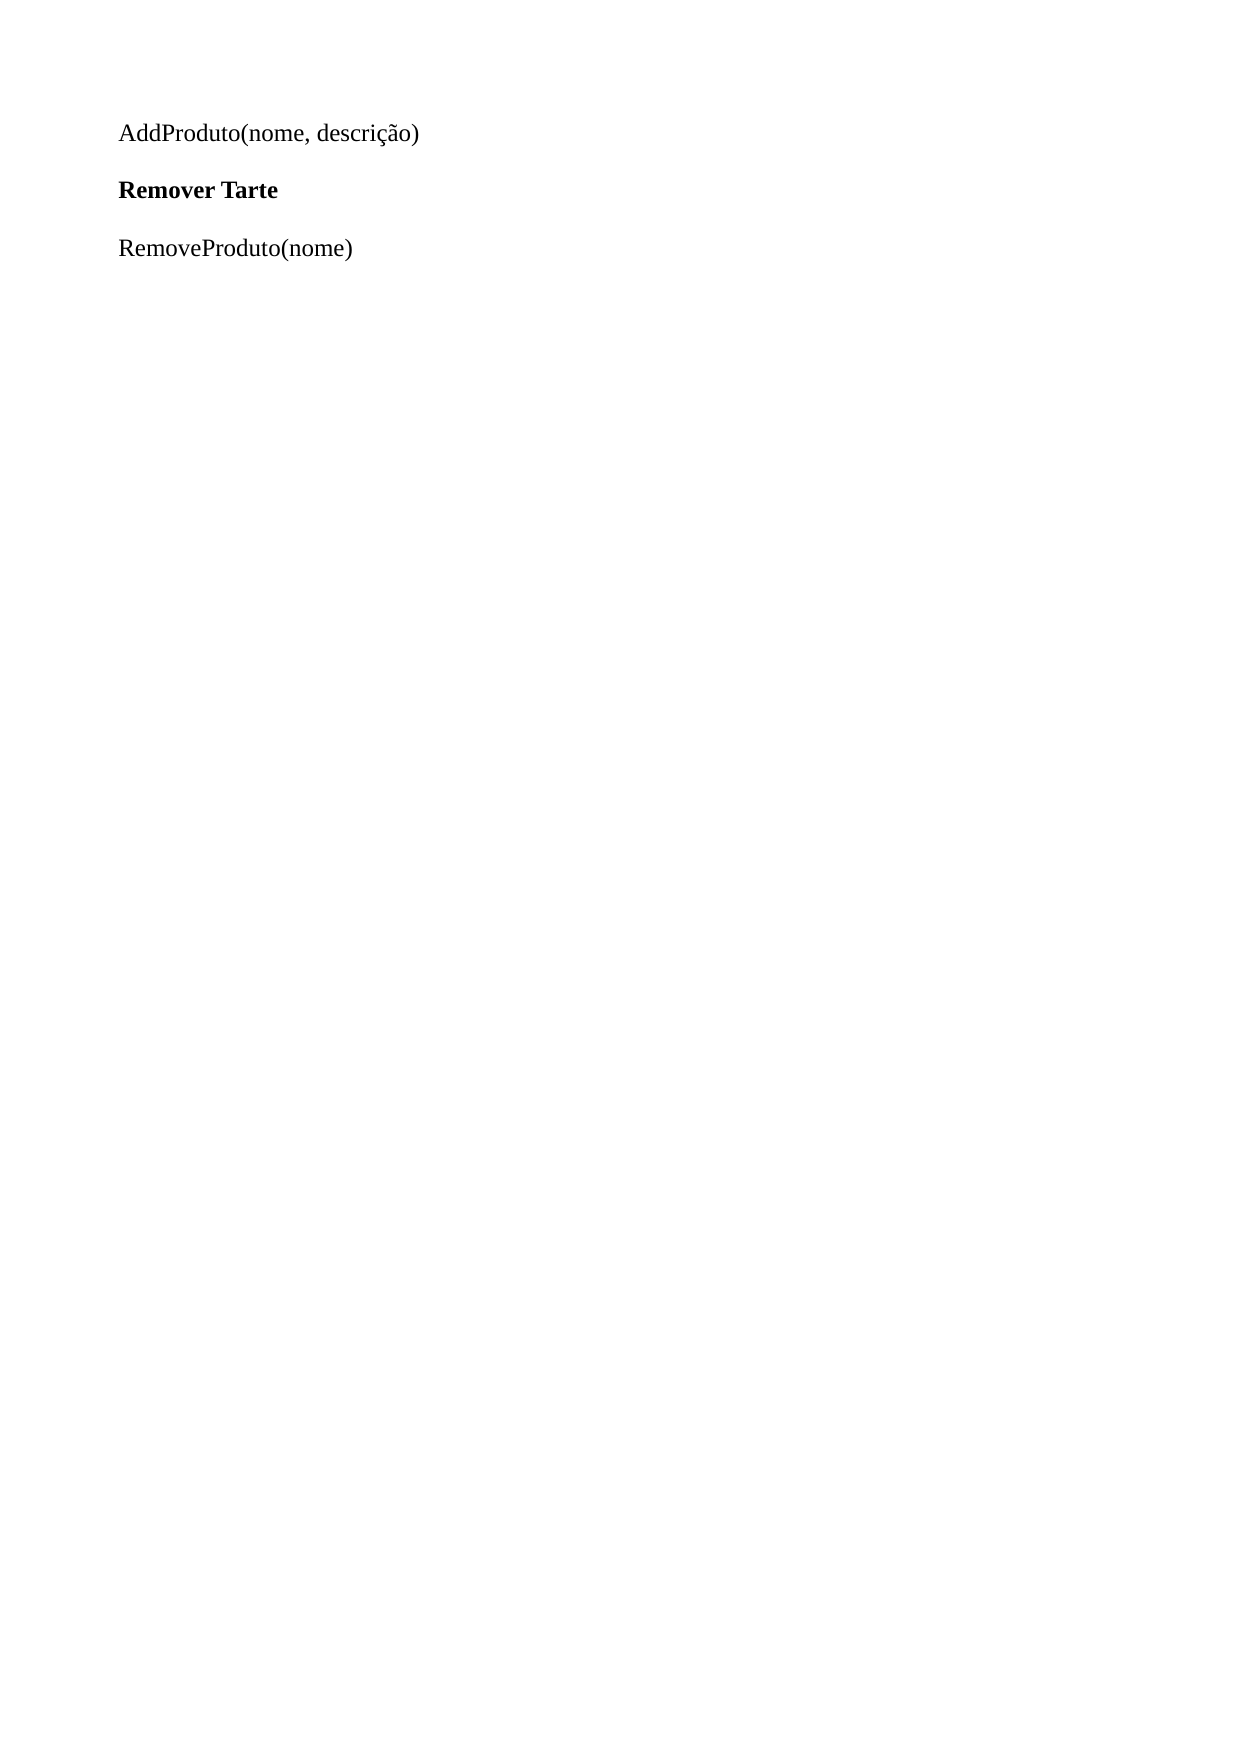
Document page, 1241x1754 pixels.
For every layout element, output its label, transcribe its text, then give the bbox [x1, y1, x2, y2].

text RemoveProduto(nome) [118, 233, 1122, 262]
text AddProduto(nome, descrição) [118, 118, 1122, 147]
text Remover Tarte [118, 176, 1122, 204]
